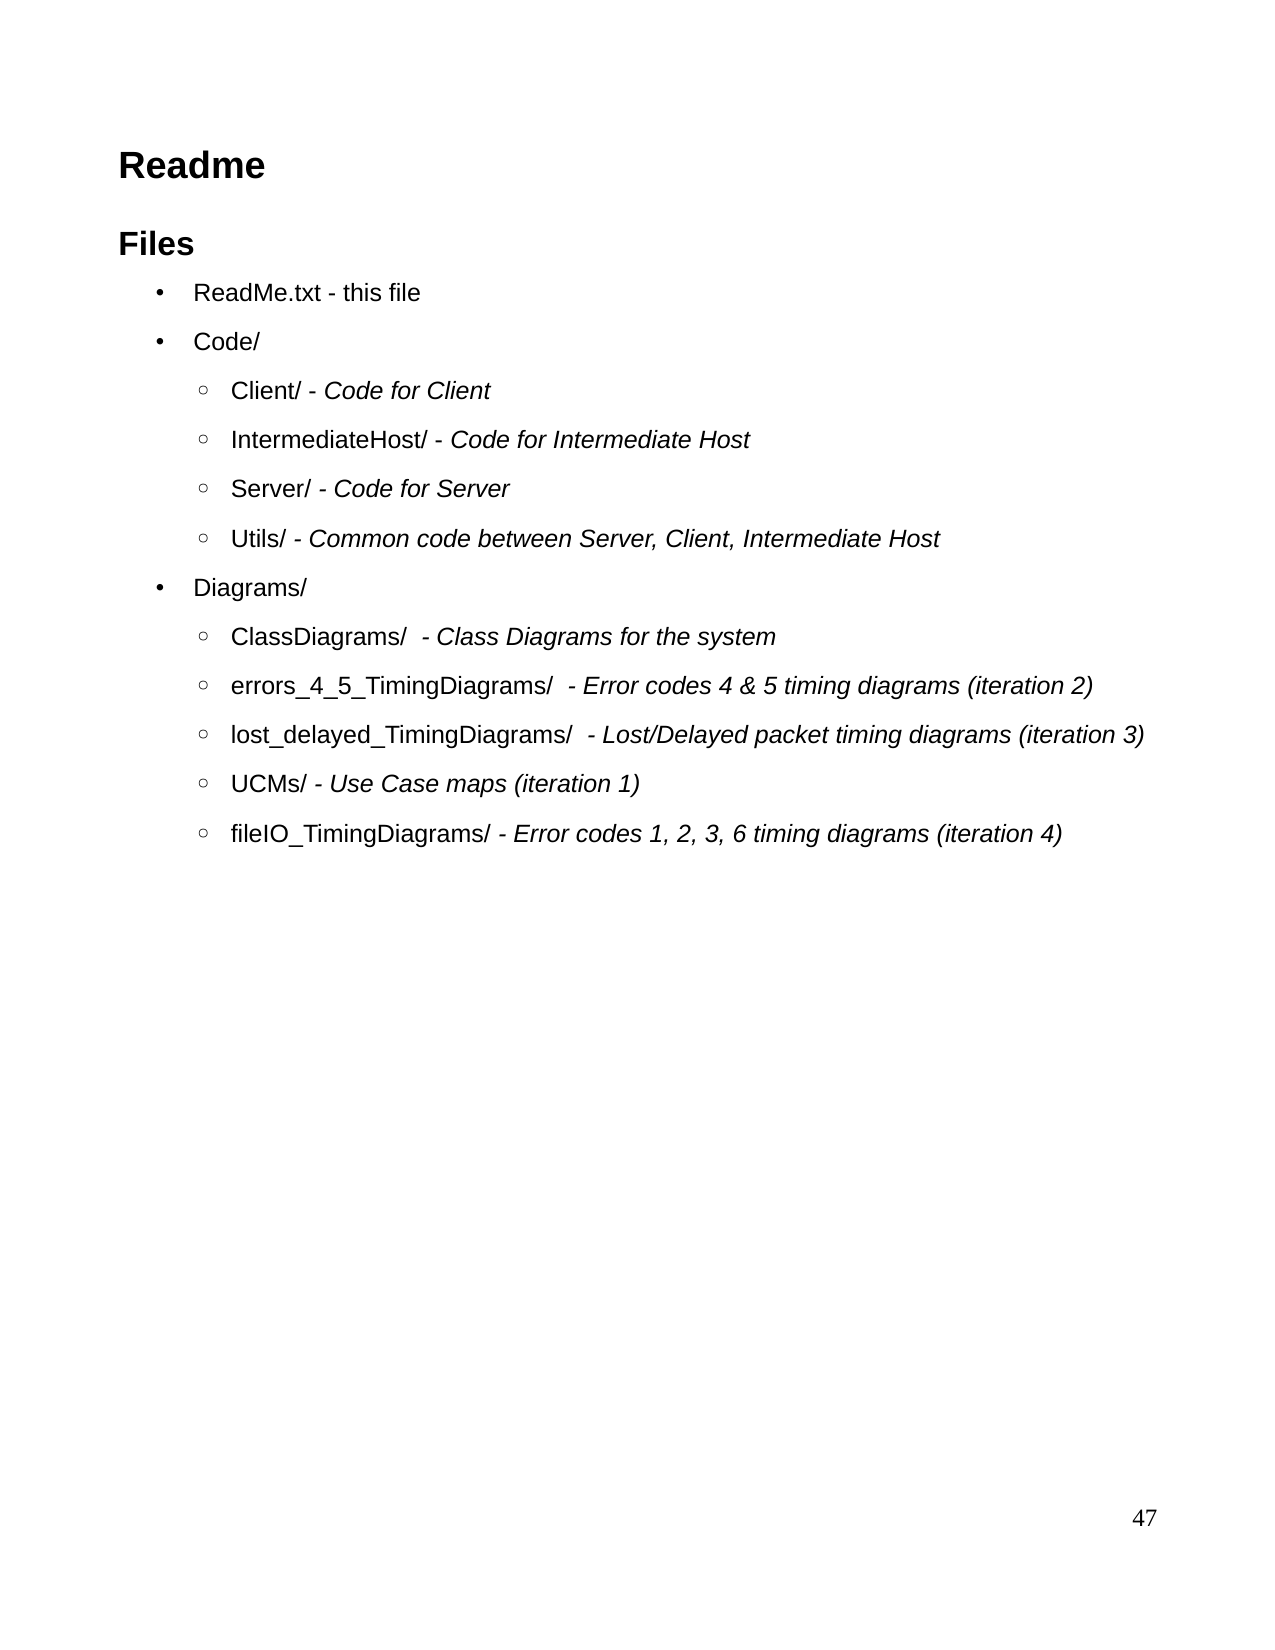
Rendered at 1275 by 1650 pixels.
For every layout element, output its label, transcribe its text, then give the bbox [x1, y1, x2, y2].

list ClassDiagrams/ - Class Diagrams for the system [193, 622, 1157, 651]
list Server/ - Code for Server [193, 474, 1157, 503]
list lost_delayed_TimingDiagrams/ - Lost/Delayed packet timing diagrams (iteration 3) [193, 720, 1157, 749]
list Diagrams/ [156, 573, 1157, 602]
subtitle Readme [118, 143, 1157, 187]
list Utils/ - Common code between Server, Client, Intermediate Host [193, 523, 1157, 552]
list Client/ - Code for Client [193, 376, 1157, 405]
list UCMs/ - Use Case maps (iteration 1) [193, 769, 1157, 798]
list fileIO_TimingDiagrams/ - Error codes 1, 2, 3, 6 timing diagrams (iteration 4) [193, 818, 1157, 847]
list ReadMe.txt - this file [156, 278, 1157, 307]
subtitle Files [118, 223, 1157, 262]
list IntermediateHost/ - Code for Intermediate Host [193, 425, 1157, 454]
list Code/ [156, 327, 1157, 356]
list errors_4_5_TimingDiagrams/ - Error codes 4 & 5 timing diagrams (iteration 2) [193, 671, 1157, 700]
